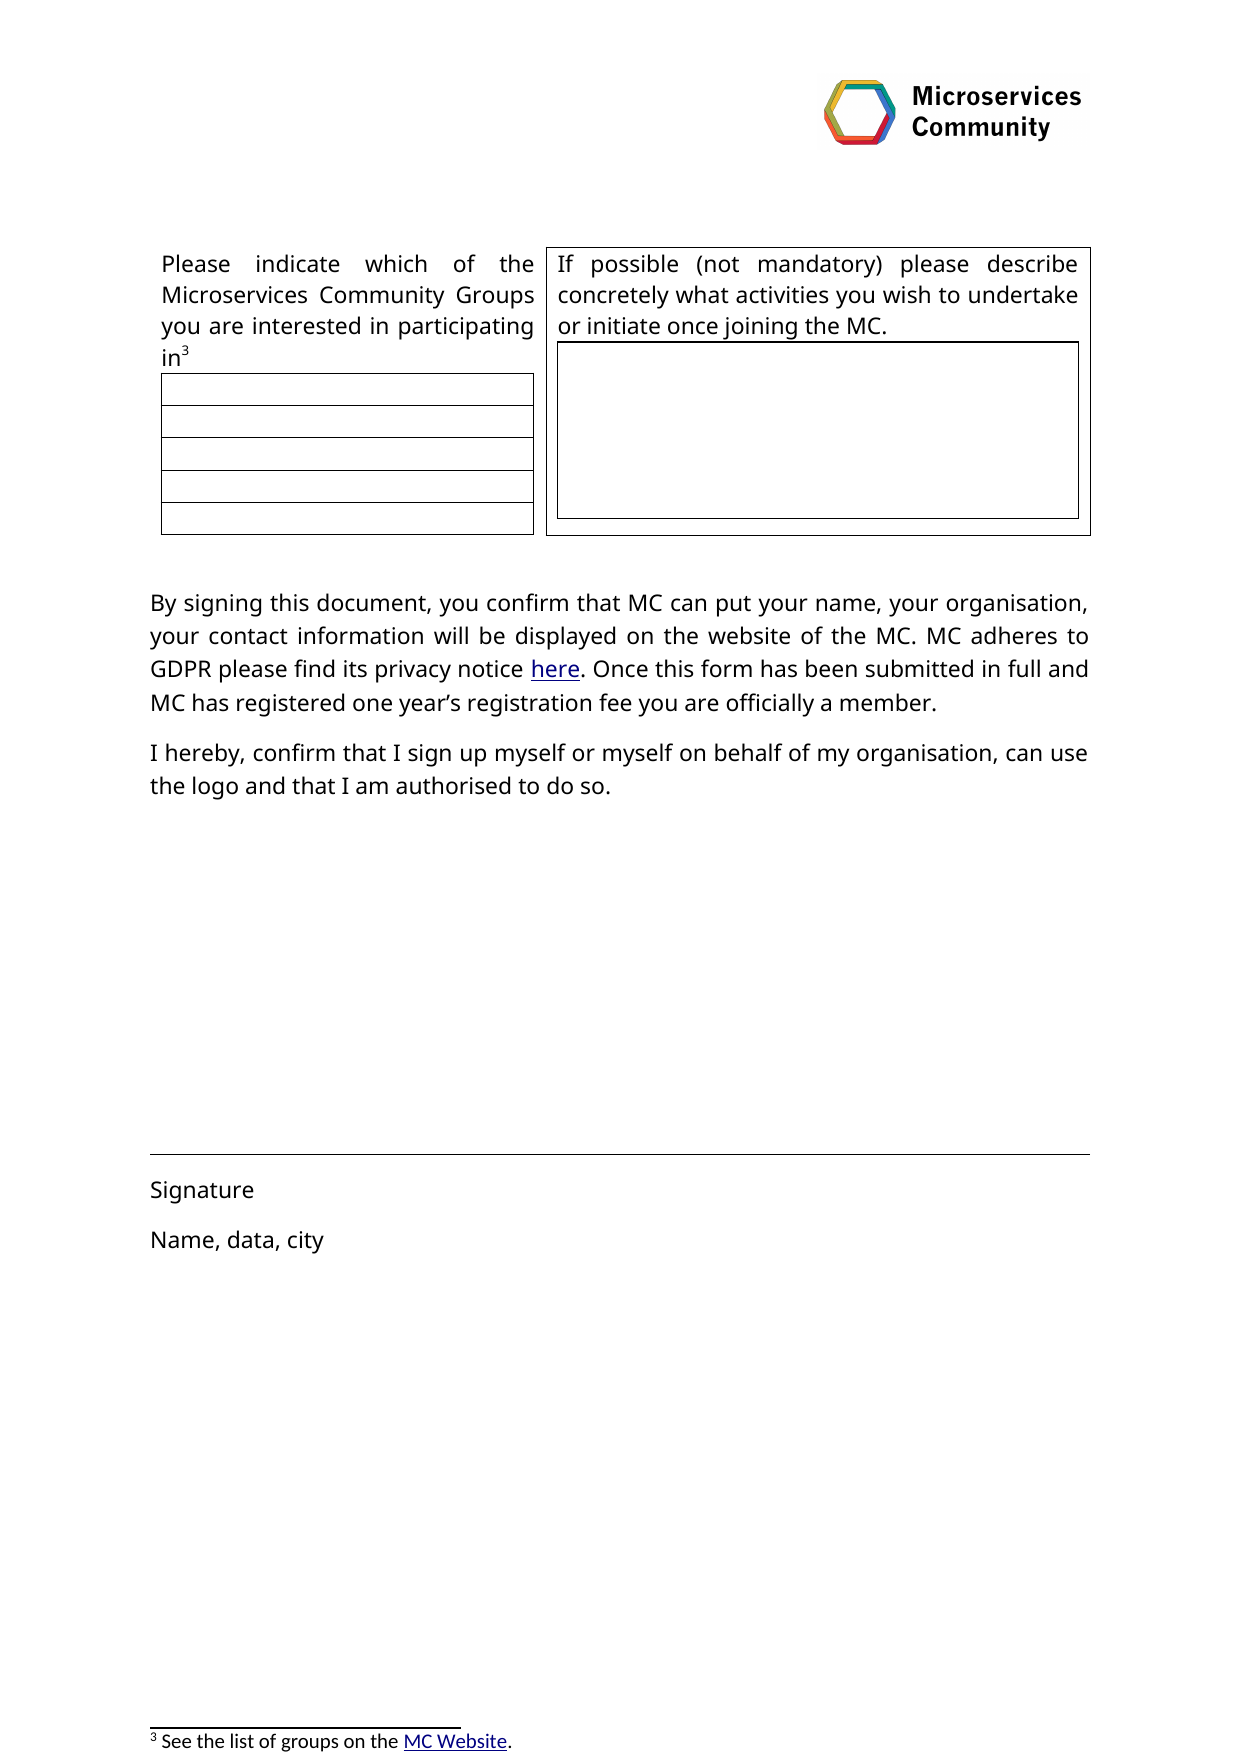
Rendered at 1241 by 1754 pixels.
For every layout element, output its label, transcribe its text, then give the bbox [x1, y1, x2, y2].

table_cell [162, 471, 533, 502]
table_header If possible (not mandatory) please describe concretely what activities you wish to undertake or initiate once joining the MC. [547, 248, 1090, 535]
table_header [162, 374, 533, 405]
table_header Please indicate which of the Microservices Community Groups you are interested in participating in [150, 247, 546, 535]
text By signing this document, you confirm that MC can put your name, your organisation, your contact information will be displayed on the website of the MC. MC adheres to GDPR please find its privacy notice here. Once this form has been submitted in full and MC has registered one year’s registration fee you are officially a member. [150, 586, 1090, 718]
table_cell [162, 438, 533, 469]
text I hereby, confirm that I sign up myself or myself on behalf of my organisation, can use the logo and that I am authorised to do so. [150, 737, 1090, 802]
table_cell [162, 503, 533, 534]
text Signature [150, 1174, 1090, 1206]
text Name, data, city [150, 1224, 1090, 1256]
table_cell [162, 406, 533, 437]
table_header [558, 343, 1078, 518]
